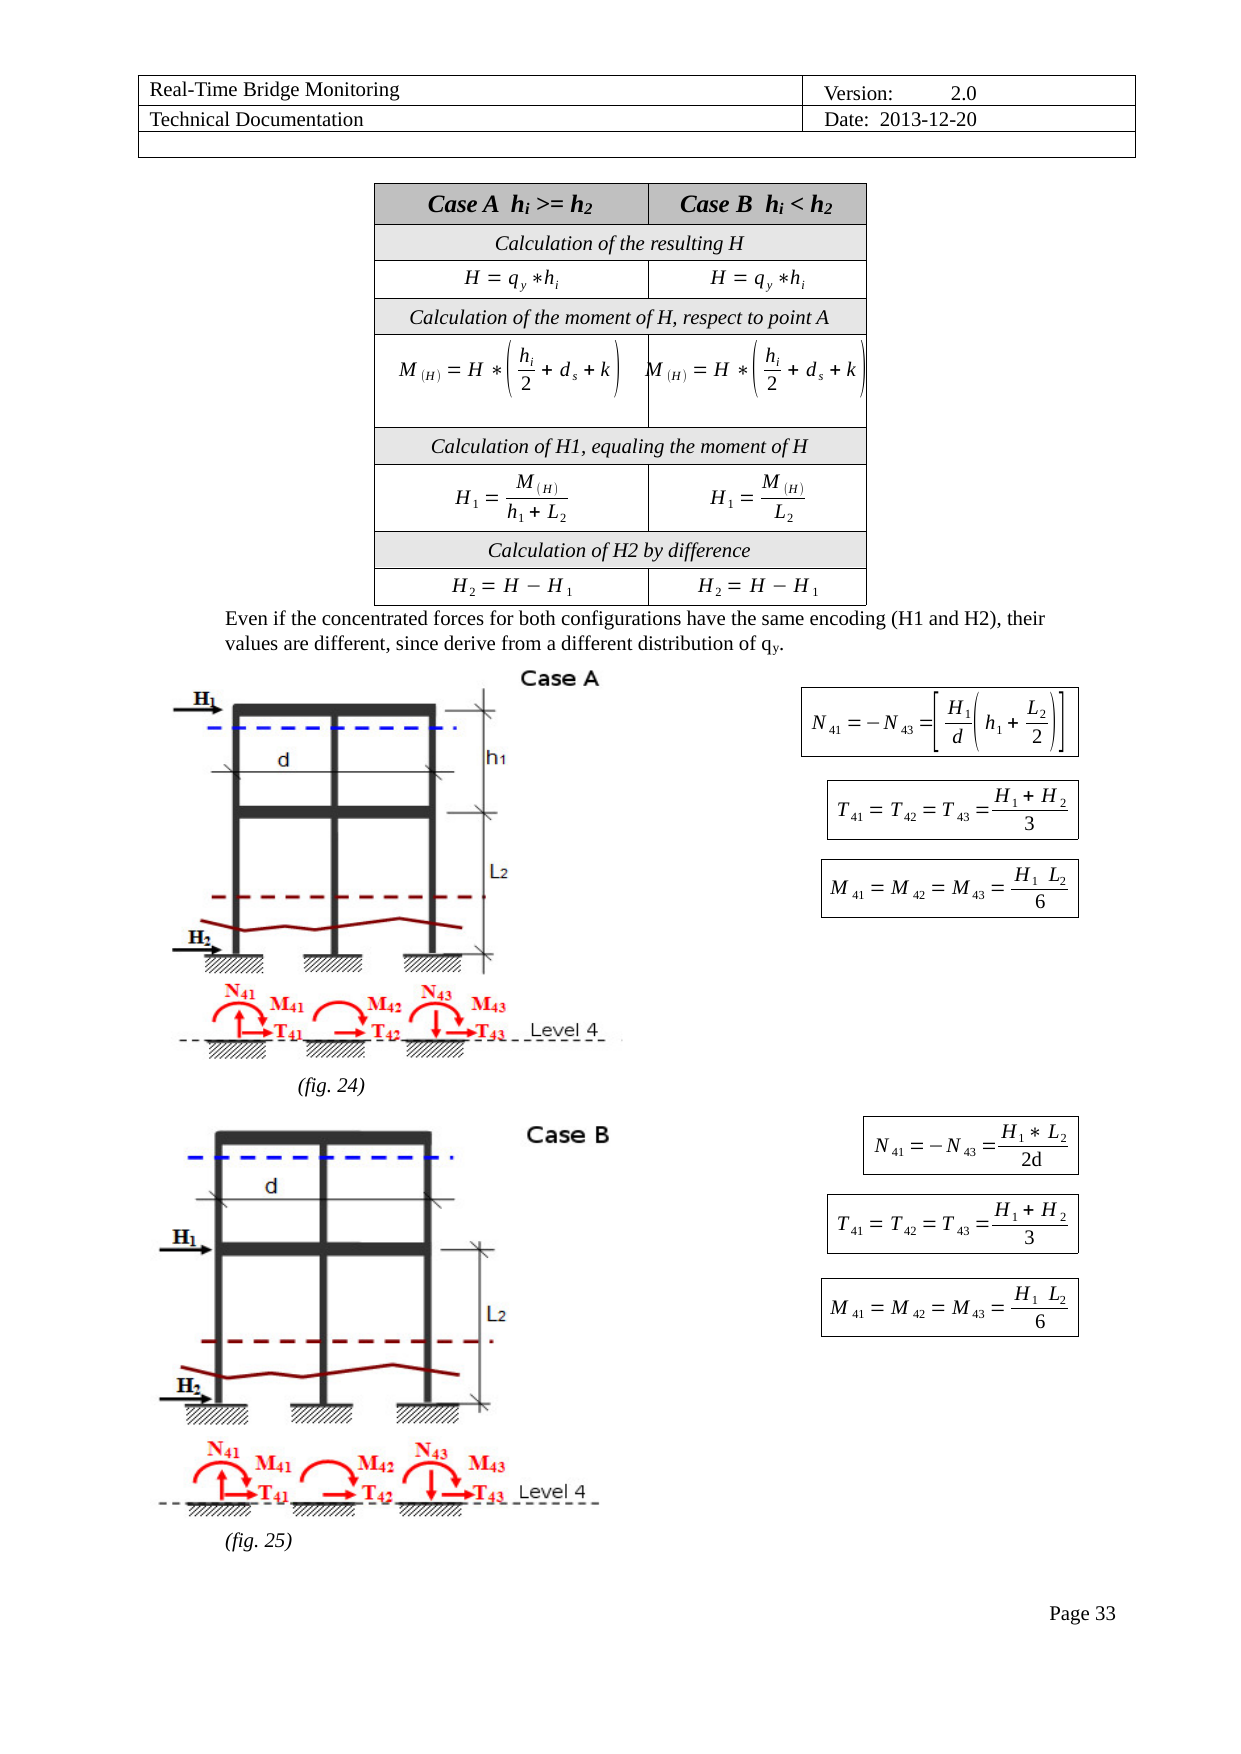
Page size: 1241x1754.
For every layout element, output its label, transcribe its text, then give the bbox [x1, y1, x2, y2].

text (fig. 24) [225, 668, 1090, 1097]
table_cell Calculation of H2 by difference [375, 532, 866, 567]
table_cell Calculation of the moment of H, respect to point A [375, 299, 866, 334]
table_cell Calculation of the resulting H [375, 225, 866, 260]
table_cell [375, 465, 648, 531]
table_cell [649, 465, 866, 531]
table_header Case B hi < h2 [649, 184, 866, 224]
picture [150, 1116, 623, 1528]
text (fig. 25) [225, 1109, 1090, 1552]
table_cell [375, 569, 648, 605]
table_cell [375, 261, 648, 298]
table_cell [375, 335, 648, 427]
table_cell [649, 335, 866, 427]
table_header Case A hi >= h2 [375, 184, 648, 224]
table_cell Calculation of H1, equaling the moment of H [375, 428, 866, 464]
table_cell [649, 569, 866, 605]
picture [150, 661, 623, 1073]
text Even if the concentrated forces for both configurations have the same encoding (H1 and H2), their values are different, since derive from a different distribution of qy. [225, 605, 1090, 655]
table_cell [649, 261, 866, 298]
